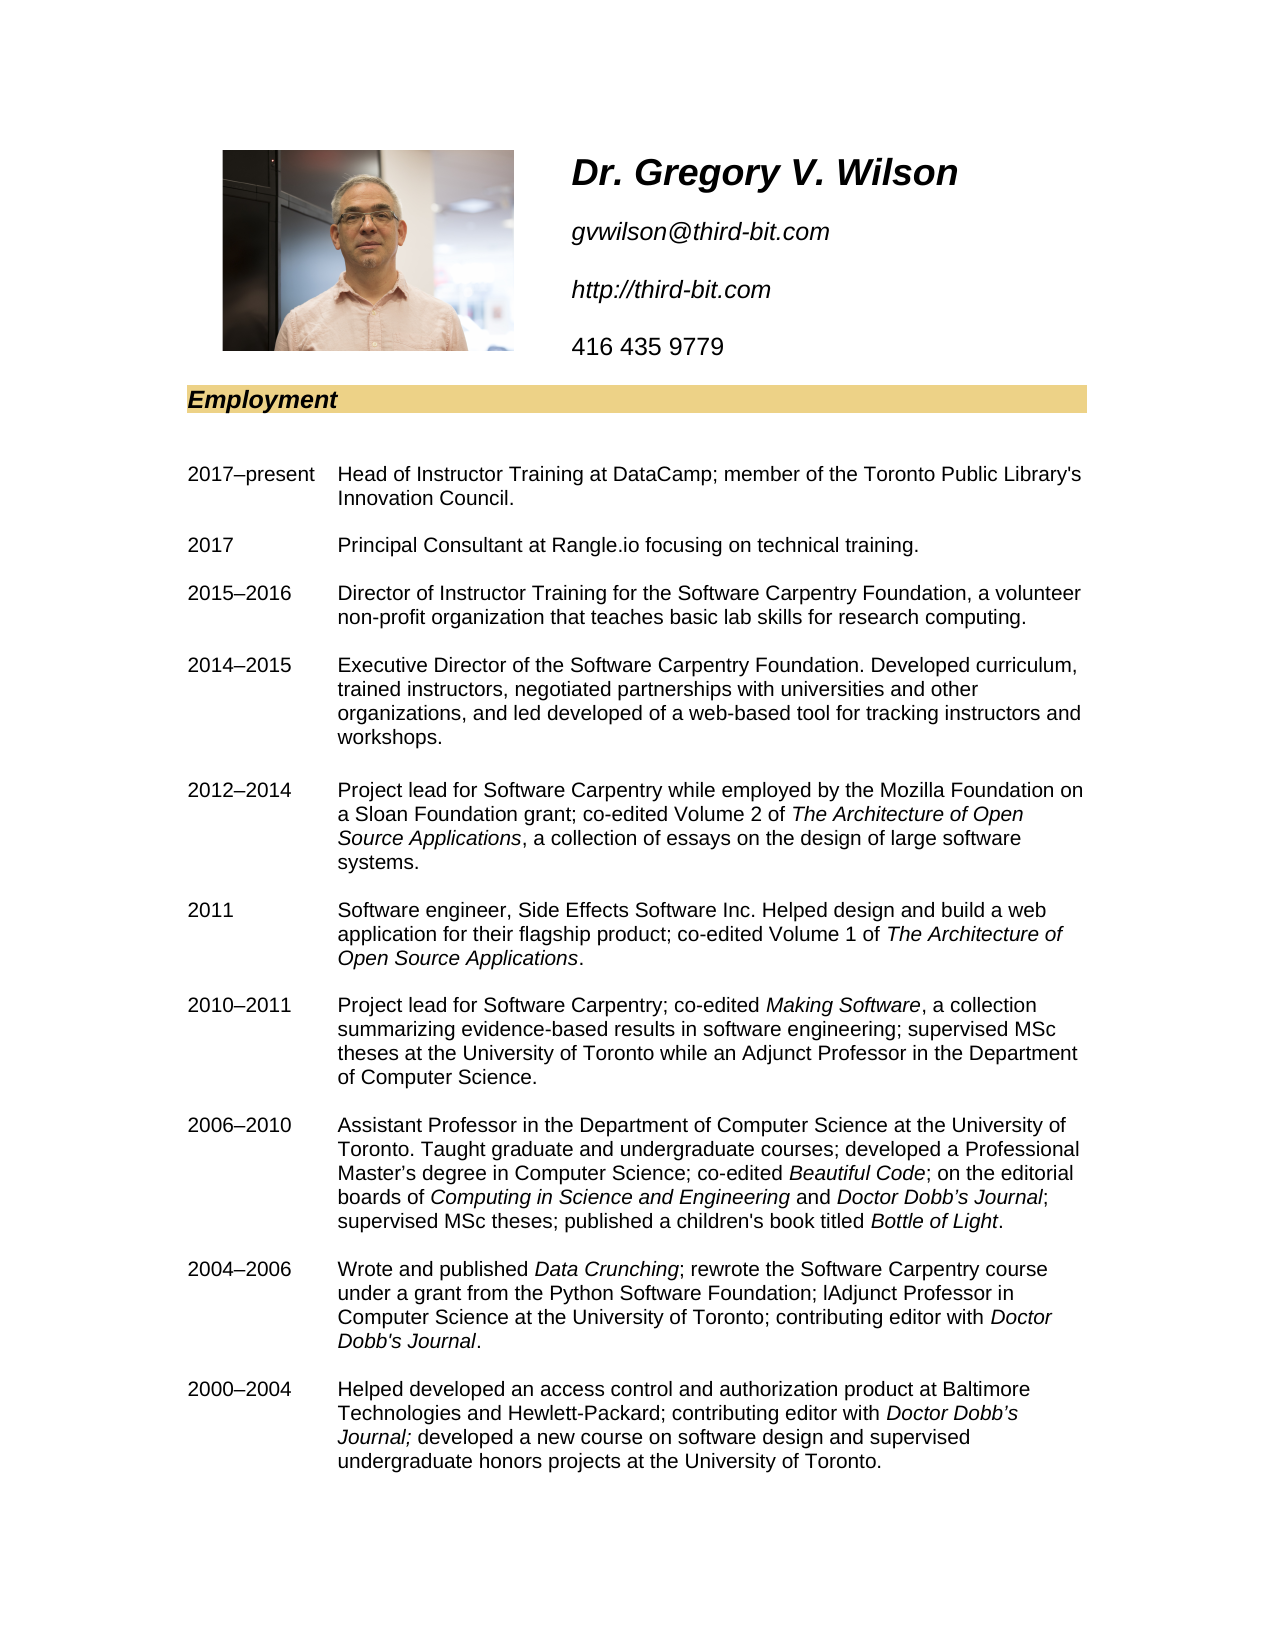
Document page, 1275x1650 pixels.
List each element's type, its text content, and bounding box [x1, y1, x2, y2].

table_header Dr. Gregory V. Wilson gvwilson@third-bit.com http://third-bit.com 416 435 9779 [560, 150, 1099, 361]
text 2010–2011 Project lead for Software Carpentry; co-edited Making Software, a collection summarizing evidence-based results in software engineering; supervised MSc theses at the University of Toronto while an Adjunct Professor in the Department of Computer Science. [187, 993, 1087, 1089]
text 2006–2010 Assistant Professor in the Department of Computer Science at the University of Toronto. Taught graduate and undergraduate courses; developed a Professional Master’s degree in Computer Science; co-edited Beautiful Code; on the editorial boards of Computing in Science and Engineering and Doctor Dobb’s Journal; supervised MSc theses; published a children's book titled Bottle of Light. [187, 1113, 1087, 1233]
picture [222, 150, 514, 351]
text 2012–2014 Project lead for Software Carpentry while employed by the Mozilla Foundation on a Sloan Foundation grant; co-edited Volume 2 of The Architecture of Open Source Applications, a collection of essays on the design of large software systems. [187, 778, 1087, 873]
text 2017 Principal Consultant at Rangle.io focusing on technical training. [187, 533, 1087, 557]
text 2004–2006 Wrote and published Data Crunching; rewrote the Software Carpentry course under a grant from the Python Software Foundation; lAdjunct Professor in Computer Science at the University of Toronto; contributing editor with Doctor Dobb's Journal. [187, 1257, 1087, 1353]
text 2000–2004 Helped developed an access control and authorization product at Baltimore Technologies and Hewlett-Packard; contributing editor with Doctor Dobb’s Journal; developed a new course on software design and supervised undergraduate honors projects at the University of Toronto. [187, 1377, 1087, 1472]
text 2017–present Head of Instructor Training at DataCamp; member of the Toronto Public Library's Innovation Council. [187, 461, 1087, 509]
text 2014–2015 Executive Director of the Software Carpentry Foundation. Developed curriculum, trained instructors, negotiated partnerships with universities and other organizations, and led developed of a web-based tool for tracking instructors and workshops. [187, 653, 1087, 749]
text 2011 Software engineer, Side Effects Software Inc. Helped design and build a web application for their flagship product; co-edited Volume 1 of The Architecture of Open Source Applications. [187, 897, 1087, 969]
table_header [176, 150, 560, 361]
text 2015–2016 Director of Instructor Training for the Software Carpentry Foundation, a volunteer non-profit organization that teaches basic lab skills for research computing. [187, 581, 1087, 629]
subtitle Employment [187, 385, 1087, 413]
